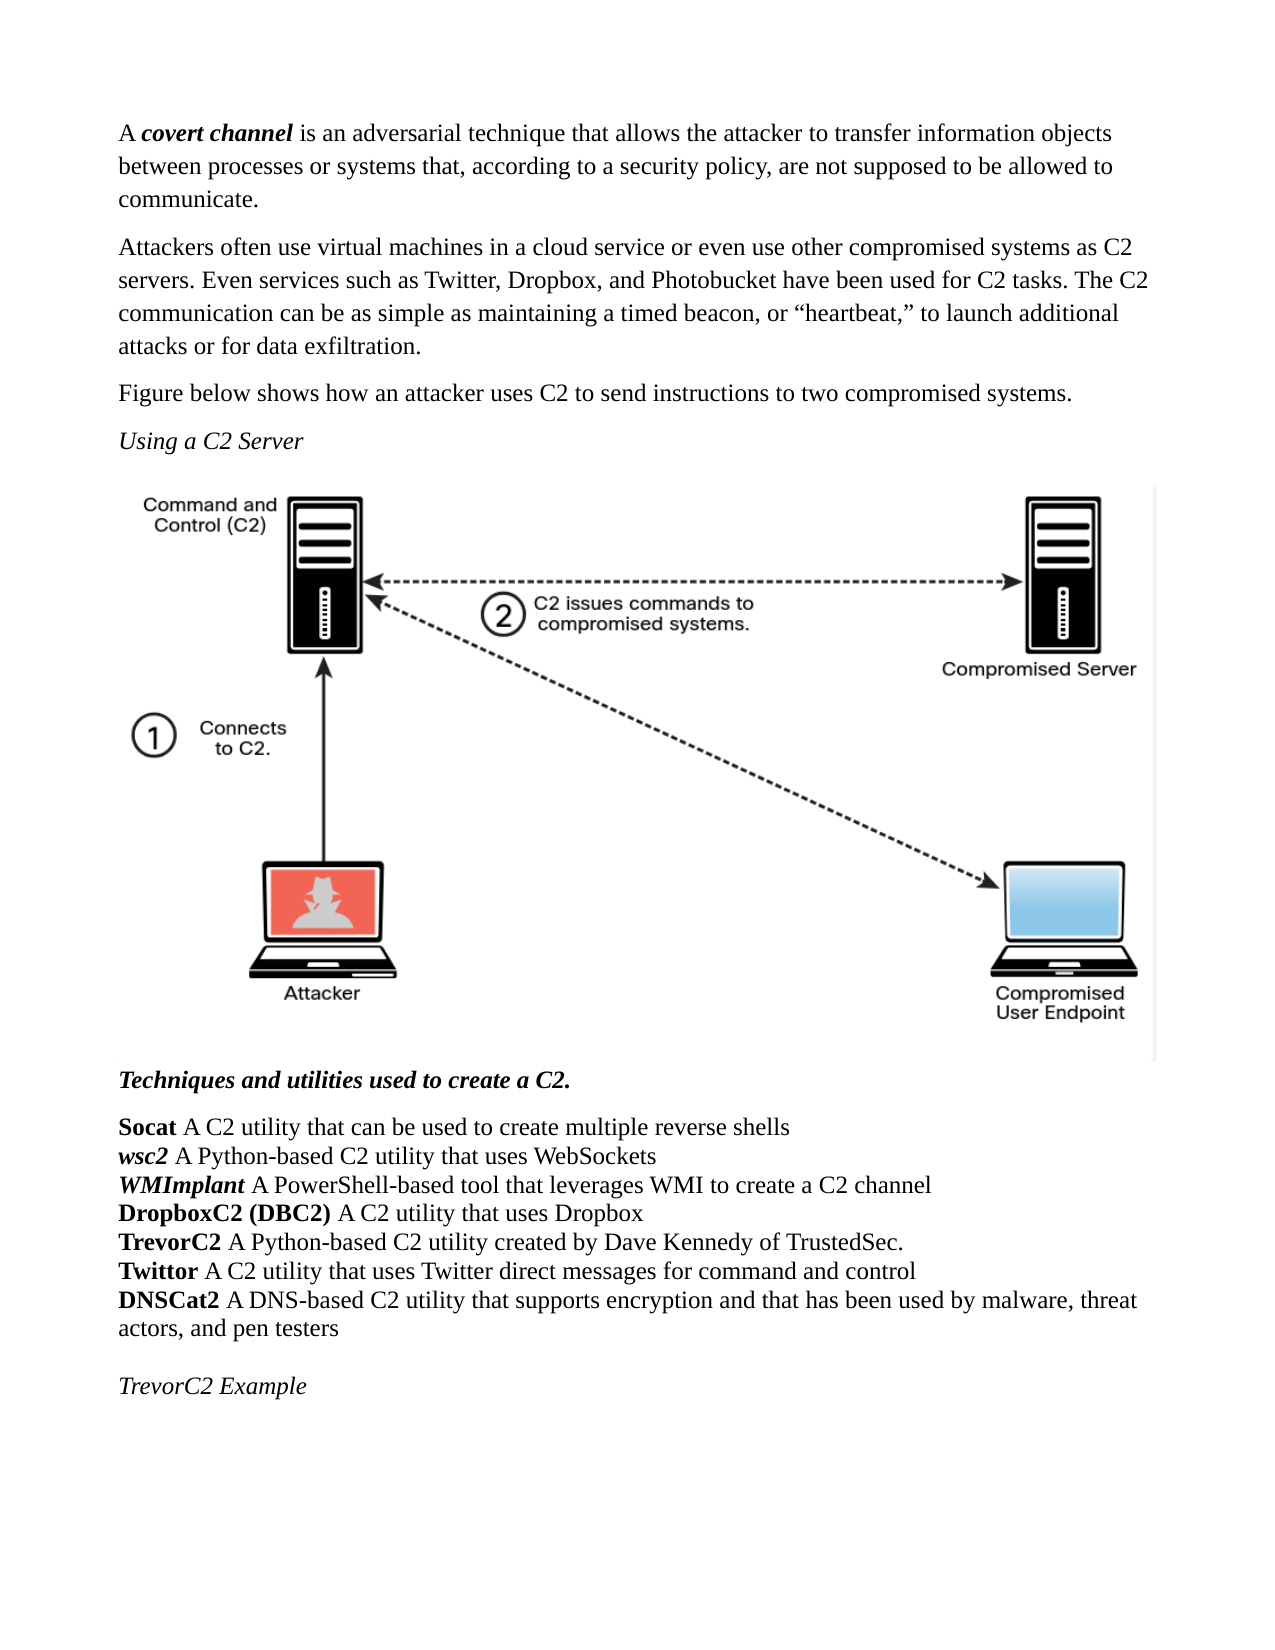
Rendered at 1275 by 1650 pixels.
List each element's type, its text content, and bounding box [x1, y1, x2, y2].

picture [118, 484, 1157, 1061]
text Attackers often use virtual machines in a cloud service or even use other compromised systems as C2 servers. Even services such as Twitter, Dropbox, and Photobucket have been used for C2 tasks. The C2 communication can be as simple as maintaining a timed beacon, or “heartbeat,” to launch additional attacks or for data exfiltration. [118, 232, 1157, 359]
text Twittor A C2 utility that uses Twitter direct messages for command and control [118, 1256, 1157, 1285]
text TrevorC2 Example [118, 1371, 1157, 1400]
text WMImplant A PowerShell-based tool that leverages WMI to create a C2 channel [118, 1170, 1157, 1198]
text TrevorC2 A Python-based C2 utility created by Dave Kennedy of TrustedSec. [118, 1227, 1157, 1256]
text Figure below shows how an attacker uses C2 to send instructions to two compromised systems. [118, 378, 1157, 407]
text [118, 474, 1157, 484]
text Socat A C2 utility that can be used to create multiple reverse shells [118, 1112, 1157, 1141]
text Techniques and utilities used to create a C2. [118, 1061, 1157, 1093]
text A covert channel is an adversarial technique that allows the attacker to transfer information objects between processes or systems that, according to a security policy, are not supposed to be allowed to communicate. [118, 118, 1157, 213]
text DNSCat2 A DNS-based C2 utility that supports encryption and that has been used by malware, threat actors, and pen testers [118, 1285, 1157, 1342]
text Using a C2 Server [118, 426, 1157, 455]
text wsc2 A Python-based C2 utility that uses WebSockets [118, 1141, 1157, 1170]
text DropboxC2 (DBC2) A C2 utility that uses Dropbox [118, 1198, 1157, 1227]
